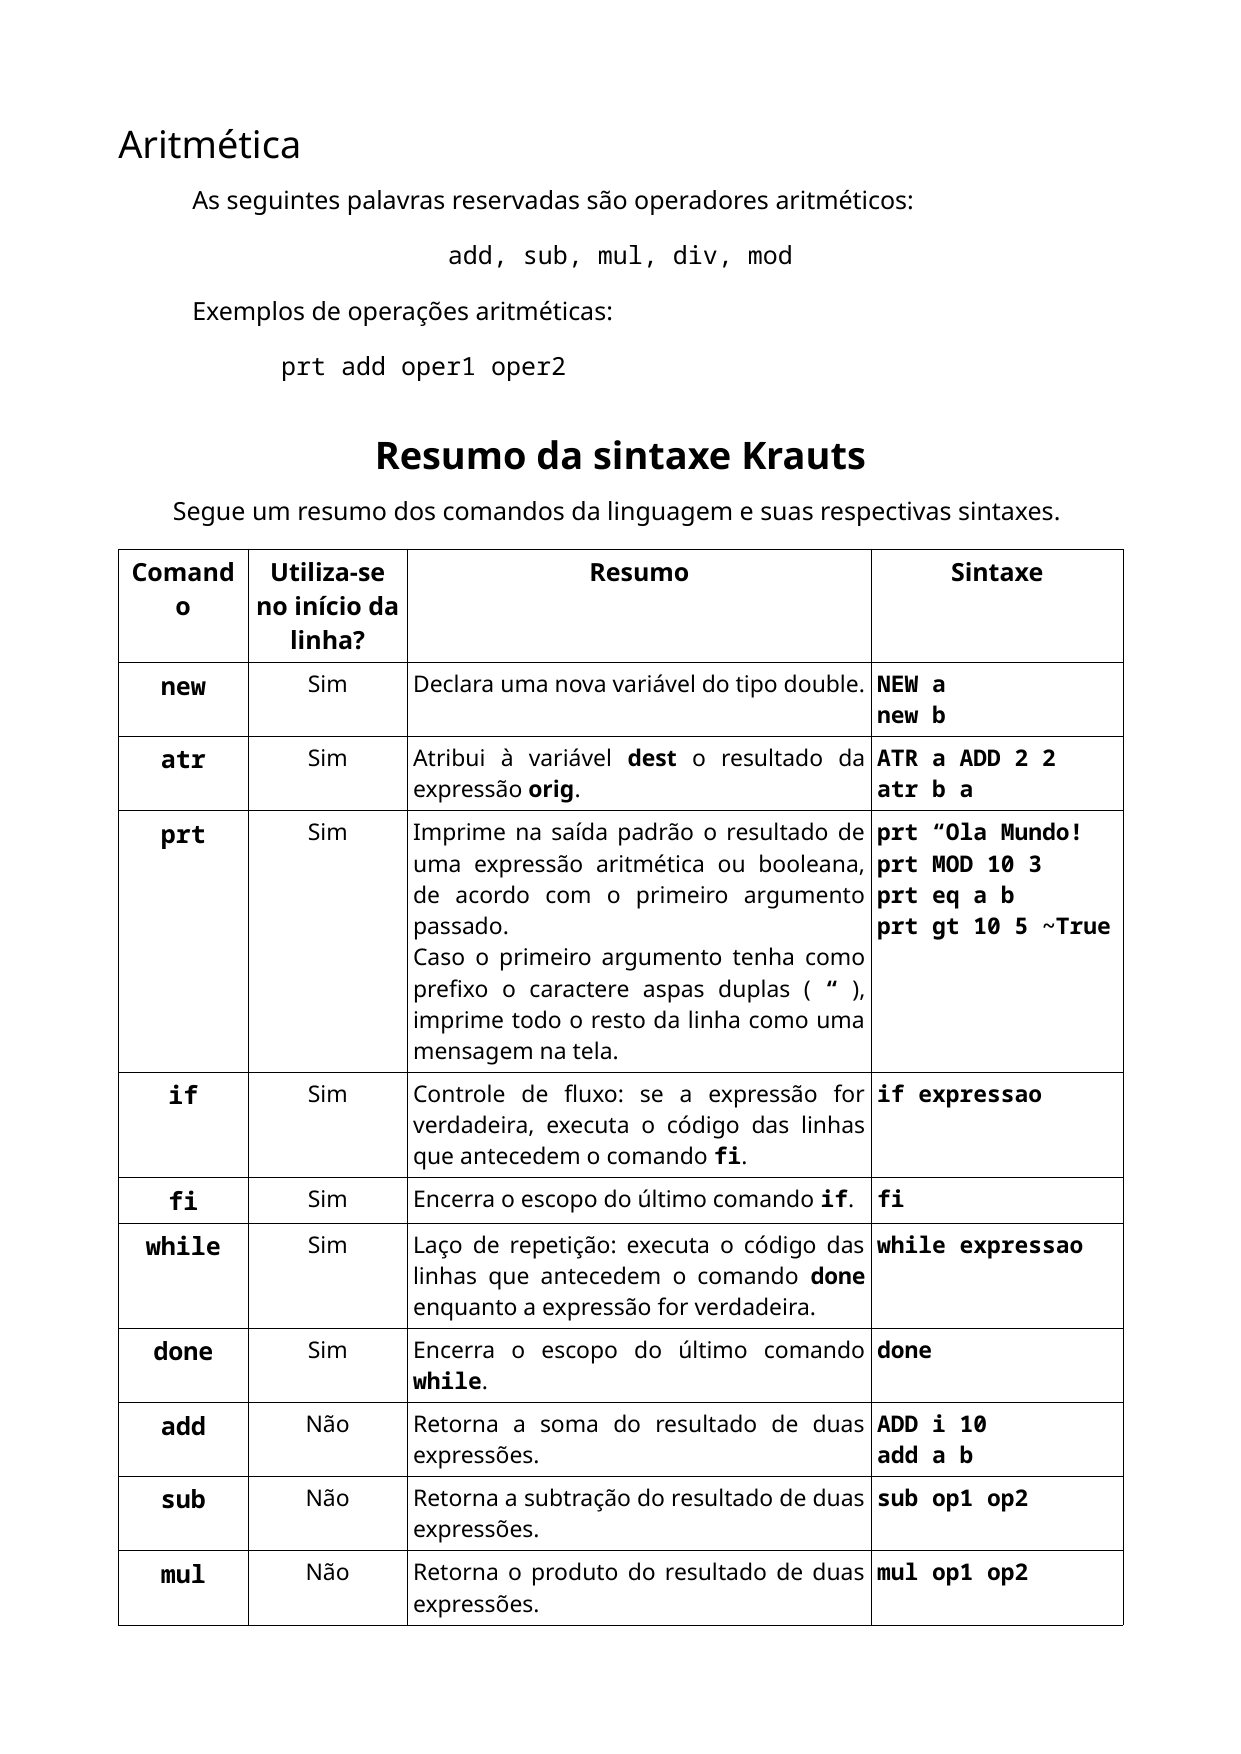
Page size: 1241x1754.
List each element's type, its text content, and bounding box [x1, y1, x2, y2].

table_cell Atribui à variável dest o resultado da expressão orig. [408, 737, 871, 810]
table_cell Não [249, 1477, 407, 1550]
table_cell Não [249, 1551, 407, 1624]
table_cell fi [872, 1178, 1123, 1223]
table_cell Retorna a subtração do resultado de duas expressões. [408, 1477, 871, 1550]
table_header Comando [119, 550, 248, 662]
table_cell add [119, 1403, 248, 1476]
table_cell done [119, 1329, 248, 1402]
table_cell sub op1 op2 [872, 1477, 1123, 1550]
table_cell Sim [249, 737, 407, 810]
text prt add oper1 oper2 [118, 348, 1122, 383]
table_header Utiliza-se no início da linha? [249, 550, 407, 662]
table_cell while [119, 1224, 248, 1328]
table_cell Não [249, 1403, 407, 1476]
table_cell Sim [249, 1073, 407, 1177]
table_cell Sim [249, 1329, 407, 1402]
text Exemplos de operações aritméticas: [118, 293, 1122, 327]
table_cell Declara uma nova variável do tipo double. [408, 663, 871, 736]
table_cell Retorna o produto do resultado de duas expressões. [408, 1551, 871, 1624]
table_cell ATR a ADD 2 2 atr b a [872, 737, 1123, 810]
subtitle Aritmética [118, 118, 1122, 170]
table_header Sintaxe [872, 550, 1123, 662]
table_cell done [872, 1329, 1123, 1402]
table_cell Sim [249, 1178, 407, 1223]
table_cell mul op1 op2 [872, 1551, 1123, 1624]
subtitle Resumo da sintaxe Krauts [118, 429, 1122, 481]
table_cell Retorna a soma do resultado de duas expressões. [408, 1403, 871, 1476]
text As seguintes palavras reservadas são operadores aritméticos: [118, 182, 1122, 216]
table_cell mul [119, 1551, 248, 1624]
table_cell prt [119, 811, 248, 1072]
text add, sub, mul, div, mod [118, 238, 1122, 272]
table_cell NEW a new b [872, 663, 1123, 736]
table_cell atr [119, 737, 248, 810]
table_cell Encerra o escopo do último comando if. [408, 1178, 871, 1223]
table_cell new [119, 663, 248, 736]
table_header Resumo [408, 550, 871, 662]
table_cell Sim [249, 811, 407, 1072]
table_cell prt “Ola Mundo! prt MOD 10 3 prt eq a b prt gt 10 5 ~True [872, 811, 1123, 1072]
table_cell if expressao [872, 1073, 1123, 1177]
table_cell Sim [249, 663, 407, 736]
table_cell ADD i 10 add a b [872, 1403, 1123, 1476]
table_cell while expressao [872, 1224, 1123, 1328]
table_cell Laço de repetição: executa o código das linhas que antecedem o comando done enquanto a expressão for verdadeira. [408, 1224, 871, 1328]
table_cell fi [119, 1178, 248, 1223]
table_cell Imprime na saída padrão o resultado de uma expressão aritmética ou booleana, de acordo com o primeiro argumento passado. Caso o primeiro argumento tenha como prefixo o caractere aspas duplas ( “ ), imprime todo o resto da linha como uma mensagem na tela. [408, 811, 871, 1072]
table_cell sub [119, 1477, 248, 1550]
table_cell Encerra o escopo do último comando while. [408, 1329, 871, 1402]
table_cell if [119, 1073, 248, 1177]
table_cell Controle de fluxo: se a expressão for verdadeira, executa o código das linhas que antecedem o comando fi. [408, 1073, 871, 1177]
text Segue um resumo dos comandos da linguagem e suas respectivas sintaxes. [118, 493, 1122, 527]
table_cell Sim [249, 1224, 407, 1328]
